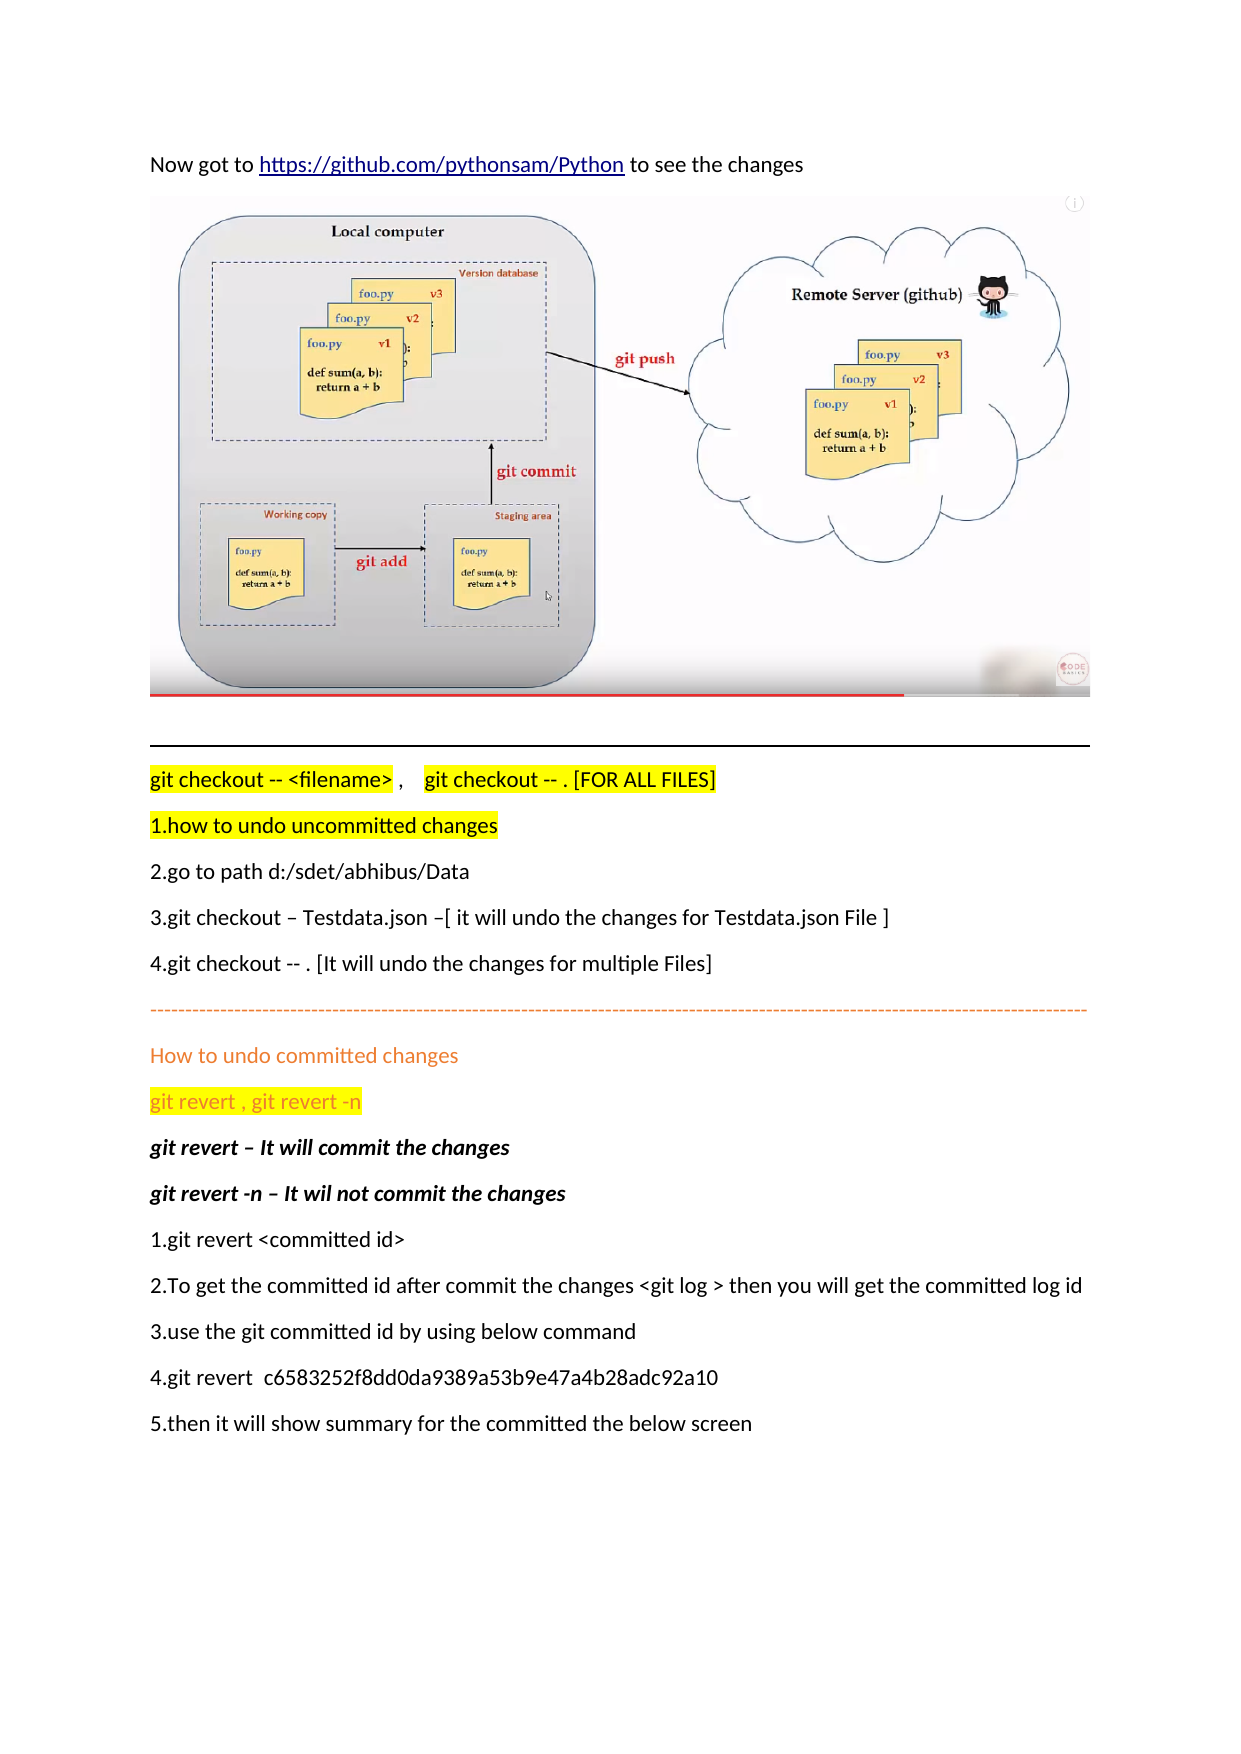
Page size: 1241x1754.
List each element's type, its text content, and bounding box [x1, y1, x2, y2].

text How to undo committed changes [150, 1041, 1090, 1069]
table_cell 5.then it will show summary for the committed the below screen [150, 1409, 1090, 1501]
text -------------------------------------------------------------------------------------------------------------------------------------- [150, 995, 1090, 1023]
text 3.use the git committed id by using below command [150, 1317, 1090, 1345]
text git revert , git revert -n [150, 1087, 1090, 1115]
text Now got to https://github.com/pythonsam/Python to see the changes [150, 150, 1090, 178]
text 2.To get the committed id after commit the changes <git log > then you will get the committed log id [150, 1271, 1090, 1299]
text git revert – It will commit the changes [150, 1133, 1090, 1161]
table_header 4.git revert c6583252f8dd0da9389a53b9e47a4b28adc92a10 [150, 1363, 1090, 1409]
text 4.git checkout -- . [It will undo the changes for multiple Files] [150, 949, 1090, 977]
text 1.git revert <committed id> [150, 1225, 1090, 1253]
text git revert -n – It wil not commit the changes [150, 1179, 1090, 1207]
text git checkout -- <filename> , git checkout -- . [FOR ALL FILES] [150, 765, 1090, 793]
text 3.git checkout – Testdata.json –[ it will undo the changes for Testdata.json File ] [150, 903, 1090, 931]
text 2.go to path d:/sdet/abhibus/Data [150, 857, 1090, 885]
text 1.how to undo uncommitted changes [150, 811, 1090, 839]
